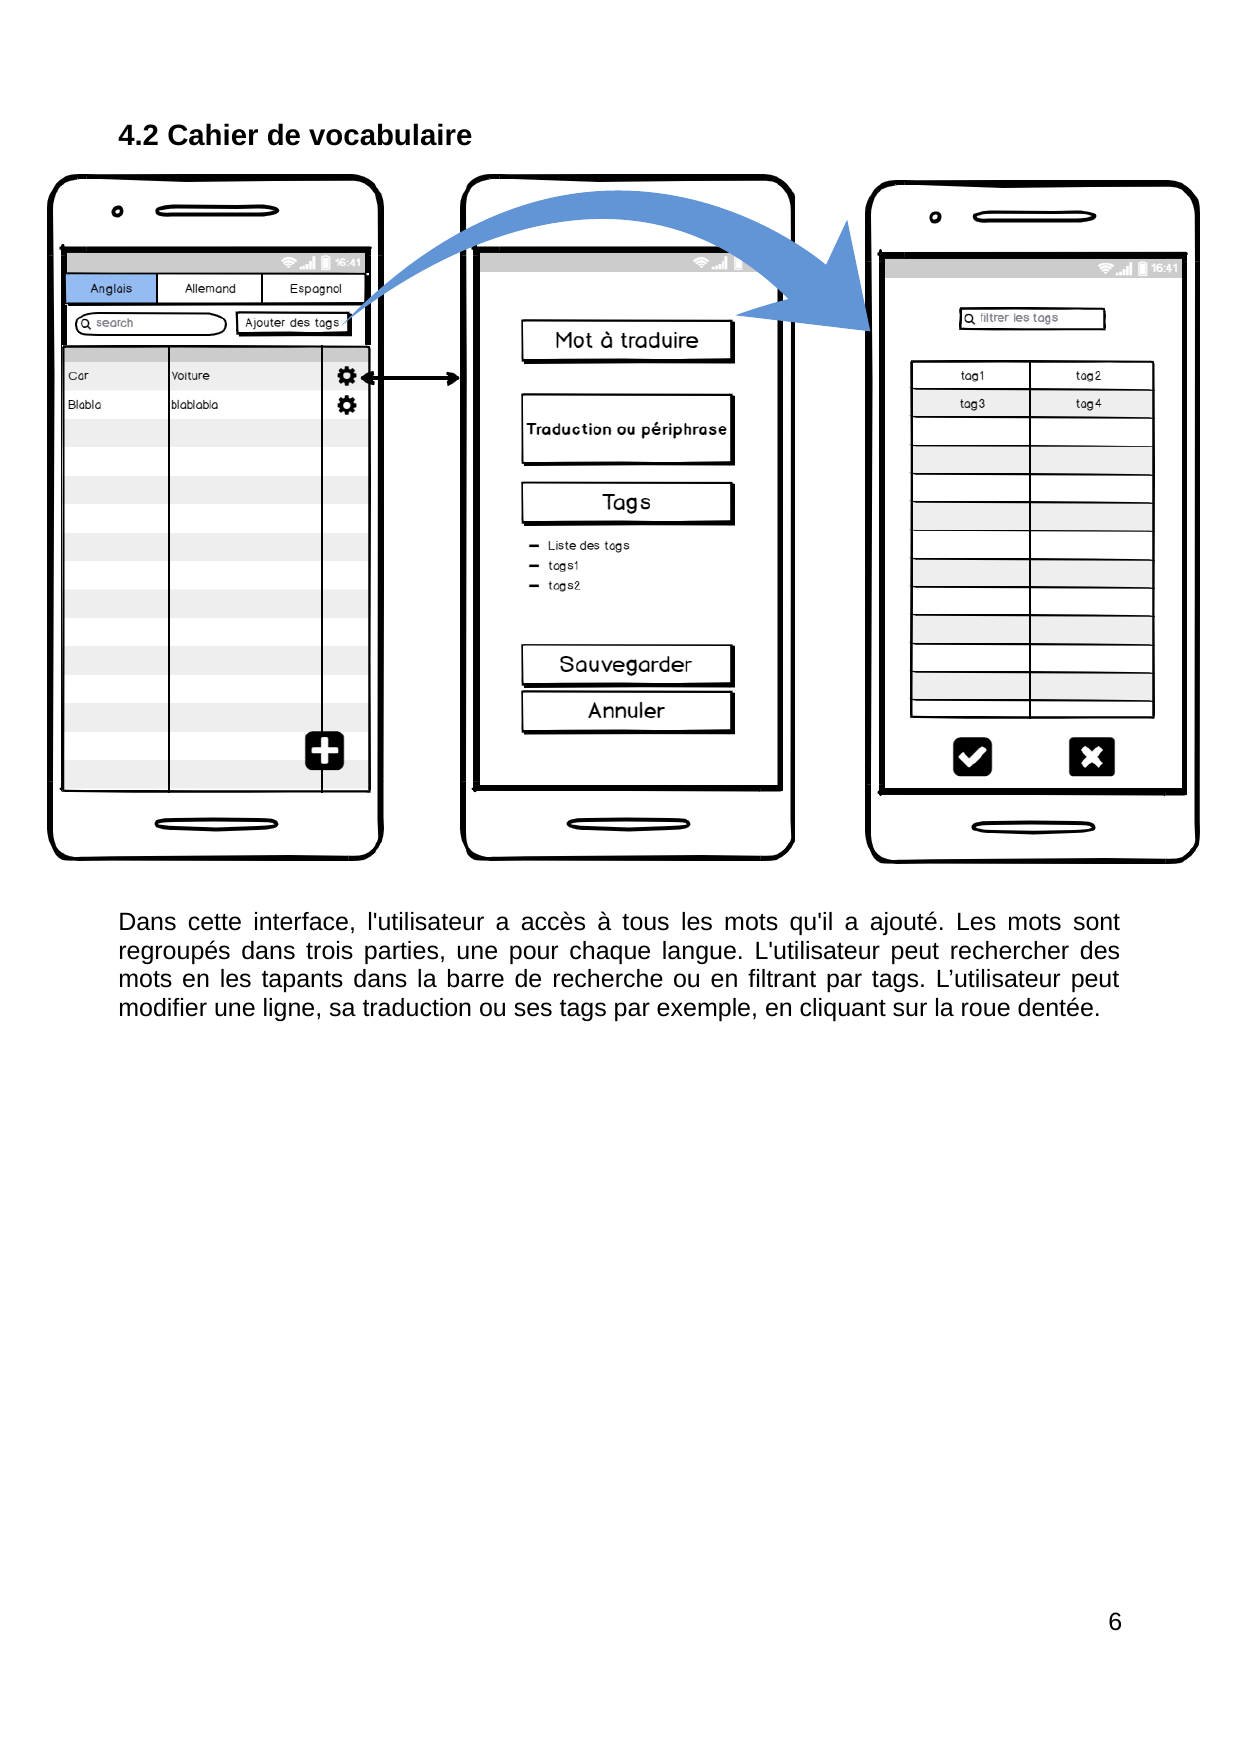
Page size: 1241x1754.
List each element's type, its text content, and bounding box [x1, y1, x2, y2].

picture [46, 174, 795, 861]
text Dans cette interface, l'utilisateur a accès à tous les mots qu'il a ajouté. Les mots sont regroupés dans trois parties, une pour chaque langue. L'utilisateur peut rechercher des mots en les tapants dans la barre de recherche ou en filtrant par tags. L’utilisateur peut modifier une ligne, sa traduction ou ses tags par exemple, en cliquant sur la roue dentée. [118, 907, 1122, 1022]
picture [864, 180, 1200, 864]
subtitle 4.2 Cahier de vocabulaire [118, 118, 1122, 152]
